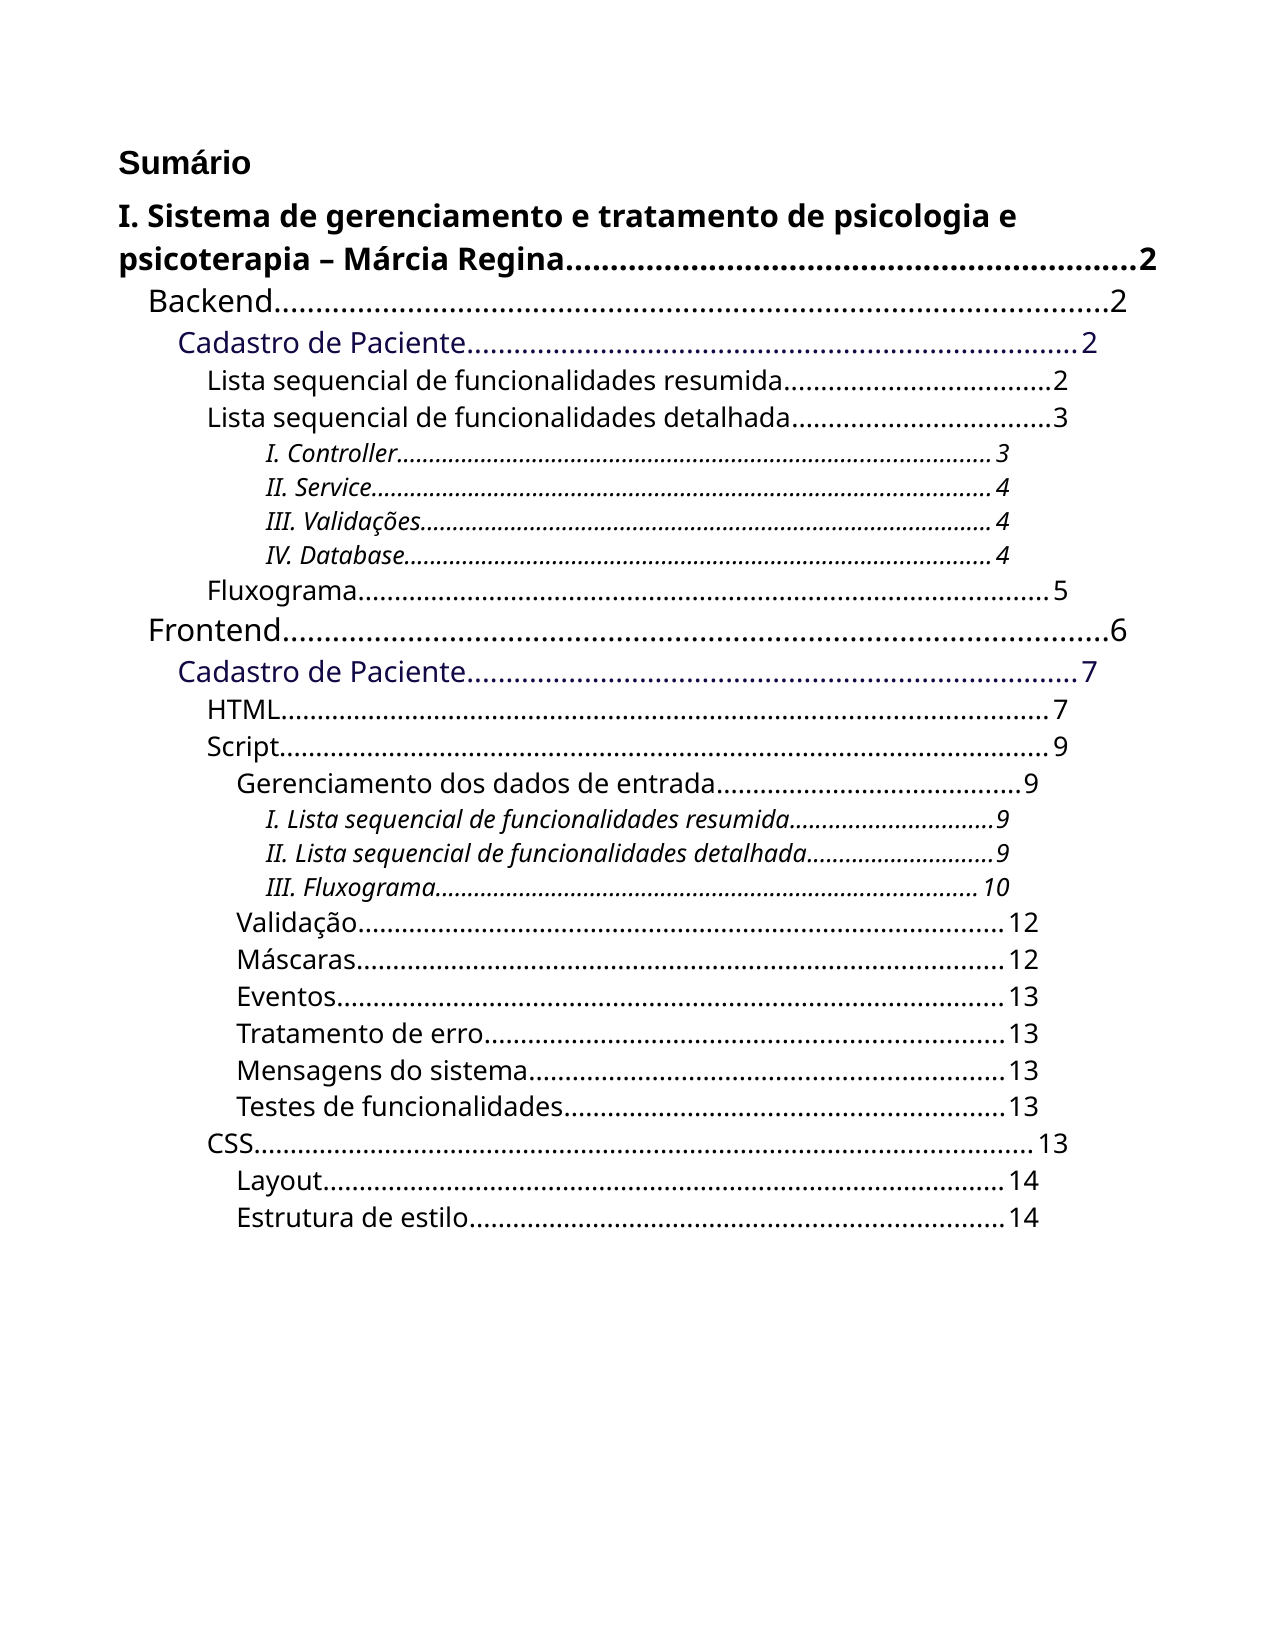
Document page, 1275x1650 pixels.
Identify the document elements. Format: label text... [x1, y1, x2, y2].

text Lista sequencial de funcionalidades detalhada 3 [207, 398, 1157, 435]
text Mensagens do sistema 13 [236, 1051, 1157, 1088]
text Cadastro de Paciente 7 [177, 651, 1157, 691]
text III. Validações 4 [266, 503, 1157, 537]
text Tratamento de erro 13 [236, 1014, 1157, 1051]
text II. Service 4 [266, 469, 1157, 503]
text I. Sistema de gerenciamento e tratamento de psicologia e psicoterapia – Márcia Regina 2 [118, 194, 1157, 279]
text III. Fluxograma 10 [266, 869, 1157, 903]
text Script 9 [207, 728, 1157, 764]
text Backend 2 [148, 279, 1157, 322]
text HTML 7 [207, 691, 1157, 728]
text Fluxograma 5 [207, 572, 1157, 608]
text CSS 13 [207, 1125, 1157, 1162]
text Layout 14 [236, 1162, 1157, 1198]
text IV. Database 4 [266, 537, 1157, 572]
text I. Lista sequencial de funcionalidades resumida 9 [266, 801, 1157, 835]
text Cadastro de Paciente 2 [177, 322, 1157, 362]
text Eventos 13 [236, 977, 1157, 1014]
text Gerenciamento dos dados de entrada 9 [236, 764, 1157, 801]
text Frontend 6 [148, 608, 1157, 651]
text Validação 12 [236, 903, 1157, 940]
text II. Lista sequencial de funcionalidades detalhada 9 [266, 835, 1157, 869]
text I. Controller 3 [266, 435, 1157, 469]
subtitle Sumário [118, 143, 1157, 182]
text Testes de funcionalidades 13 [236, 1088, 1157, 1125]
text Estrutura de estilo 14 [236, 1198, 1157, 1235]
text Máscaras 12 [236, 940, 1157, 977]
text Lista sequencial de funcionalidades resumida 2 [207, 362, 1157, 398]
